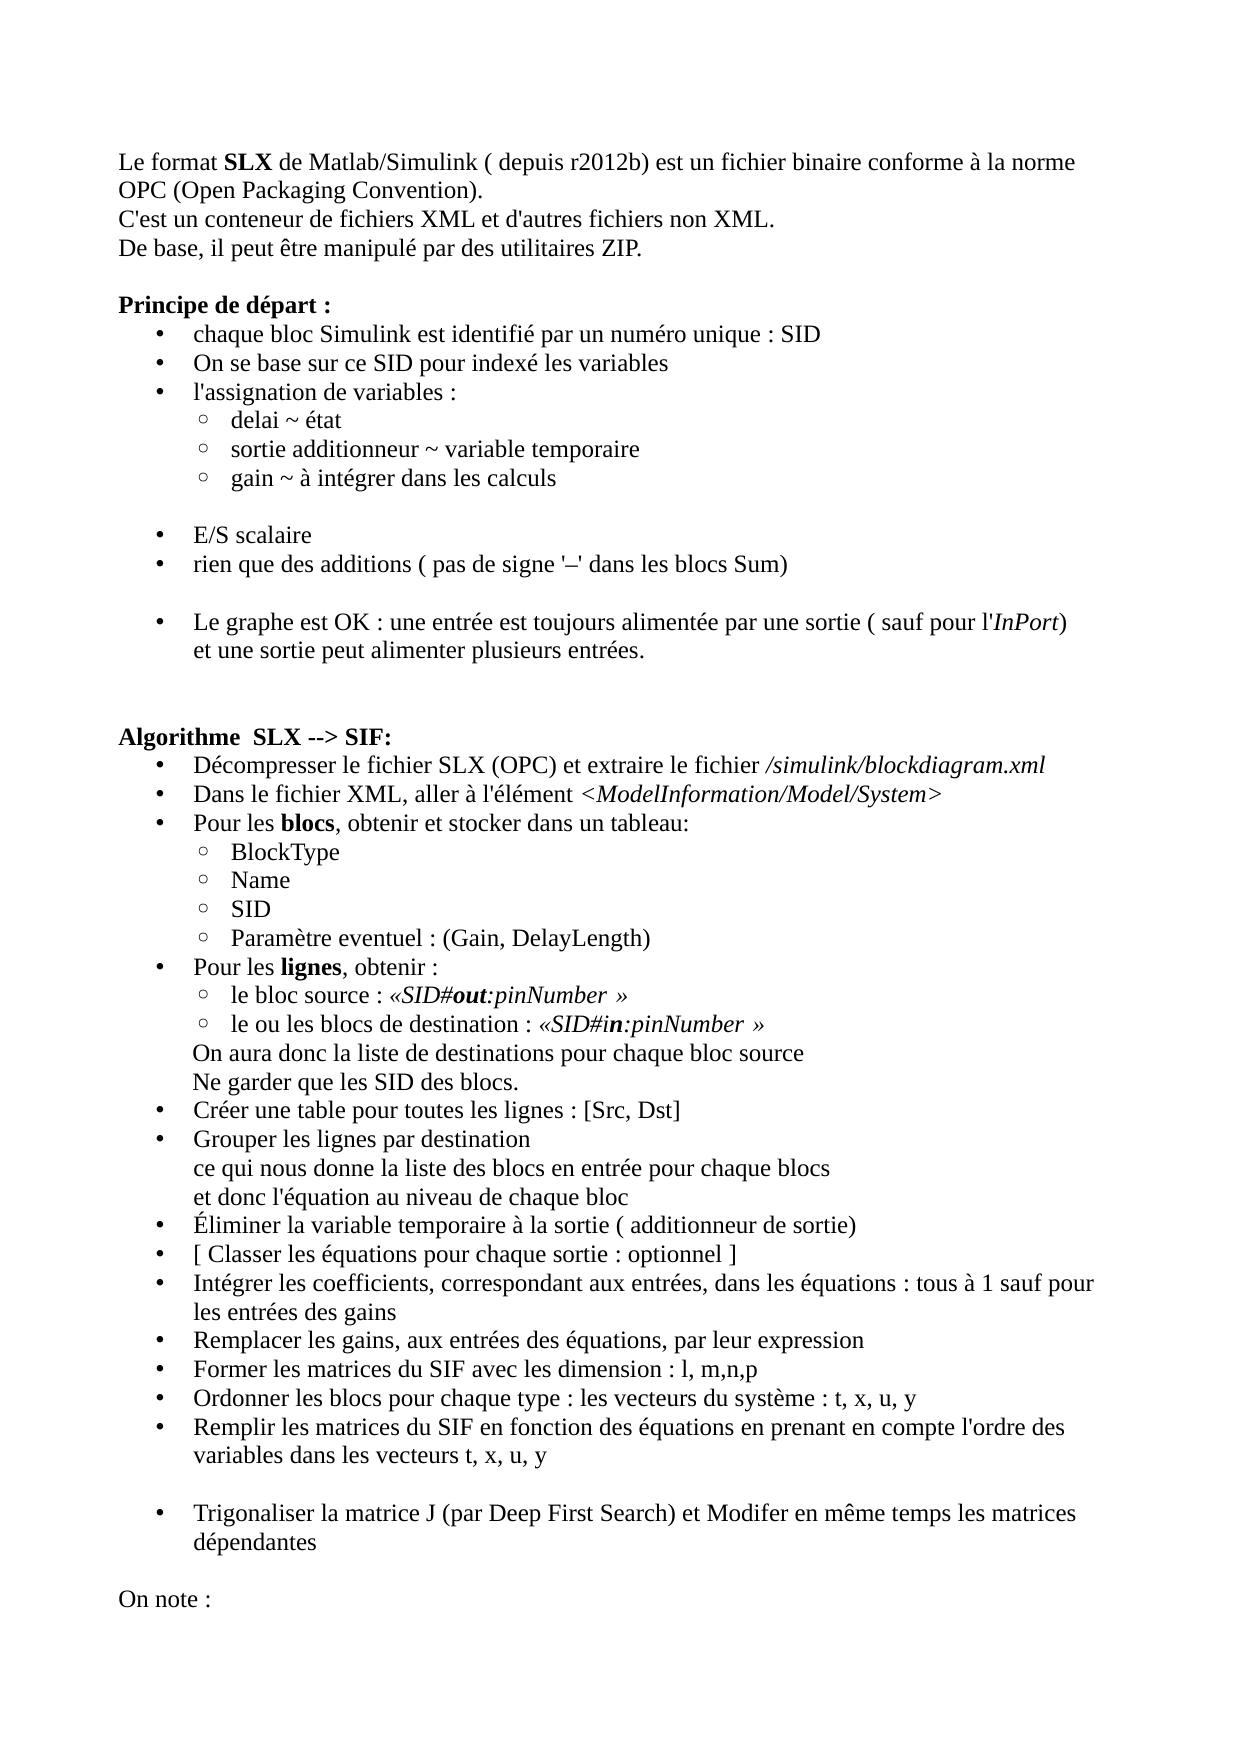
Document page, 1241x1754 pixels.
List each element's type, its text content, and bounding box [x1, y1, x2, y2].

list Créer une table pour toutes les lignes : [Src, Dst] [156, 1096, 1122, 1124]
list Décompresser le fichier SLX (OPC) et extraire le fichier /simulink/blockdiagram.xml [156, 751, 1122, 779]
list chaque bloc Simulink est identifié par un numéro unique : SID [156, 319, 1122, 348]
list Remplacer les gains, aux entrées des équations, par leur expression [156, 1326, 1122, 1354]
list Le graphe est OK : une entrée est toujours alimentée par une sortie ( sauf pour l'InPort) [156, 607, 1122, 636]
text De base, il peut être manipulé par des utilitaires ZIP. [118, 233, 1122, 262]
list Pour les blocs, obtenir et stocker dans un tableau: [156, 808, 1122, 837]
list SID [193, 894, 1122, 923]
list [ Classer les équations pour chaque sortie : optionnel ] [156, 1239, 1122, 1268]
list Grouper les lignes par destination [156, 1124, 1122, 1153]
list Pour les lignes, obtenir : [156, 952, 1122, 981]
list sortie additionneur ~ variable temporaire [193, 434, 1122, 463]
list Intégrer les coefficients, correspondant aux entrées, dans les équations : tous à 1 sauf pour les entrées des gains [156, 1268, 1122, 1326]
list delai ~ état [193, 406, 1122, 434]
list BlockType [193, 837, 1122, 866]
list ce qui nous donne la liste des blocs en entrée pour chaque blocs [156, 1153, 1122, 1182]
list et donc l'équation au niveau de chaque bloc [156, 1182, 1122, 1211]
text Le format SLX de Matlab/Simulink ( depuis r2012b) est un fichier binaire conforme à la norme OPC (Open Packaging Convention). [118, 147, 1122, 204]
list On se base sur ce SID pour indexé les variables [156, 348, 1122, 377]
list le bloc source : «SID#out:pinNumber » [193, 981, 1122, 1009]
list gain ~ à intégrer dans les calculs [193, 463, 1122, 492]
list le ou les blocs de destination : «SID#in:pinNumber » [193, 1009, 1122, 1038]
list Paramètre eventuel : (Gain, DelayLength) [193, 923, 1122, 952]
list E/S scalaire [156, 521, 1122, 549]
list Former les matrices du SIF avec les dimension : l, m,n,p [156, 1354, 1122, 1383]
text On note : [118, 1584, 1122, 1613]
list Remplir les matrices du SIF en fonction des équations en prenant en compte l'ordre des variables dans les vecteurs t, x, u, y [156, 1412, 1122, 1469]
list Ordonner les blocs pour chaque type : les vecteurs du système : t, x, u, y [156, 1383, 1122, 1412]
text Principe de départ : [118, 291, 1122, 319]
list l'assignation de variables : [156, 377, 1122, 406]
list et une sortie peut alimenter plusieurs entrées. [156, 636, 1122, 664]
text Ne garder que les SID des blocs. [118, 1067, 1122, 1096]
list Trigonaliser la matrice J (par Deep First Search) et Modifer en même temps les matrices dépendantes [156, 1498, 1122, 1556]
list Name [193, 866, 1122, 894]
list rien que des additions ( pas de signe '–' dans les blocs Sum) [156, 549, 1122, 578]
list Dans le fichier XML, aller à l'élément <ModelInformation/Model/System> [156, 779, 1122, 808]
text On aura donc la liste de destinations pour chaque bloc source [118, 1038, 1122, 1067]
text C'est un conteneur de fichiers XML et d'autres fichiers non XML. [118, 204, 1122, 233]
text Algorithme SLX --> SIF: [118, 722, 1122, 751]
list Éliminer la variable temporaire à la sortie ( additionneur de sortie) [156, 1211, 1122, 1239]
